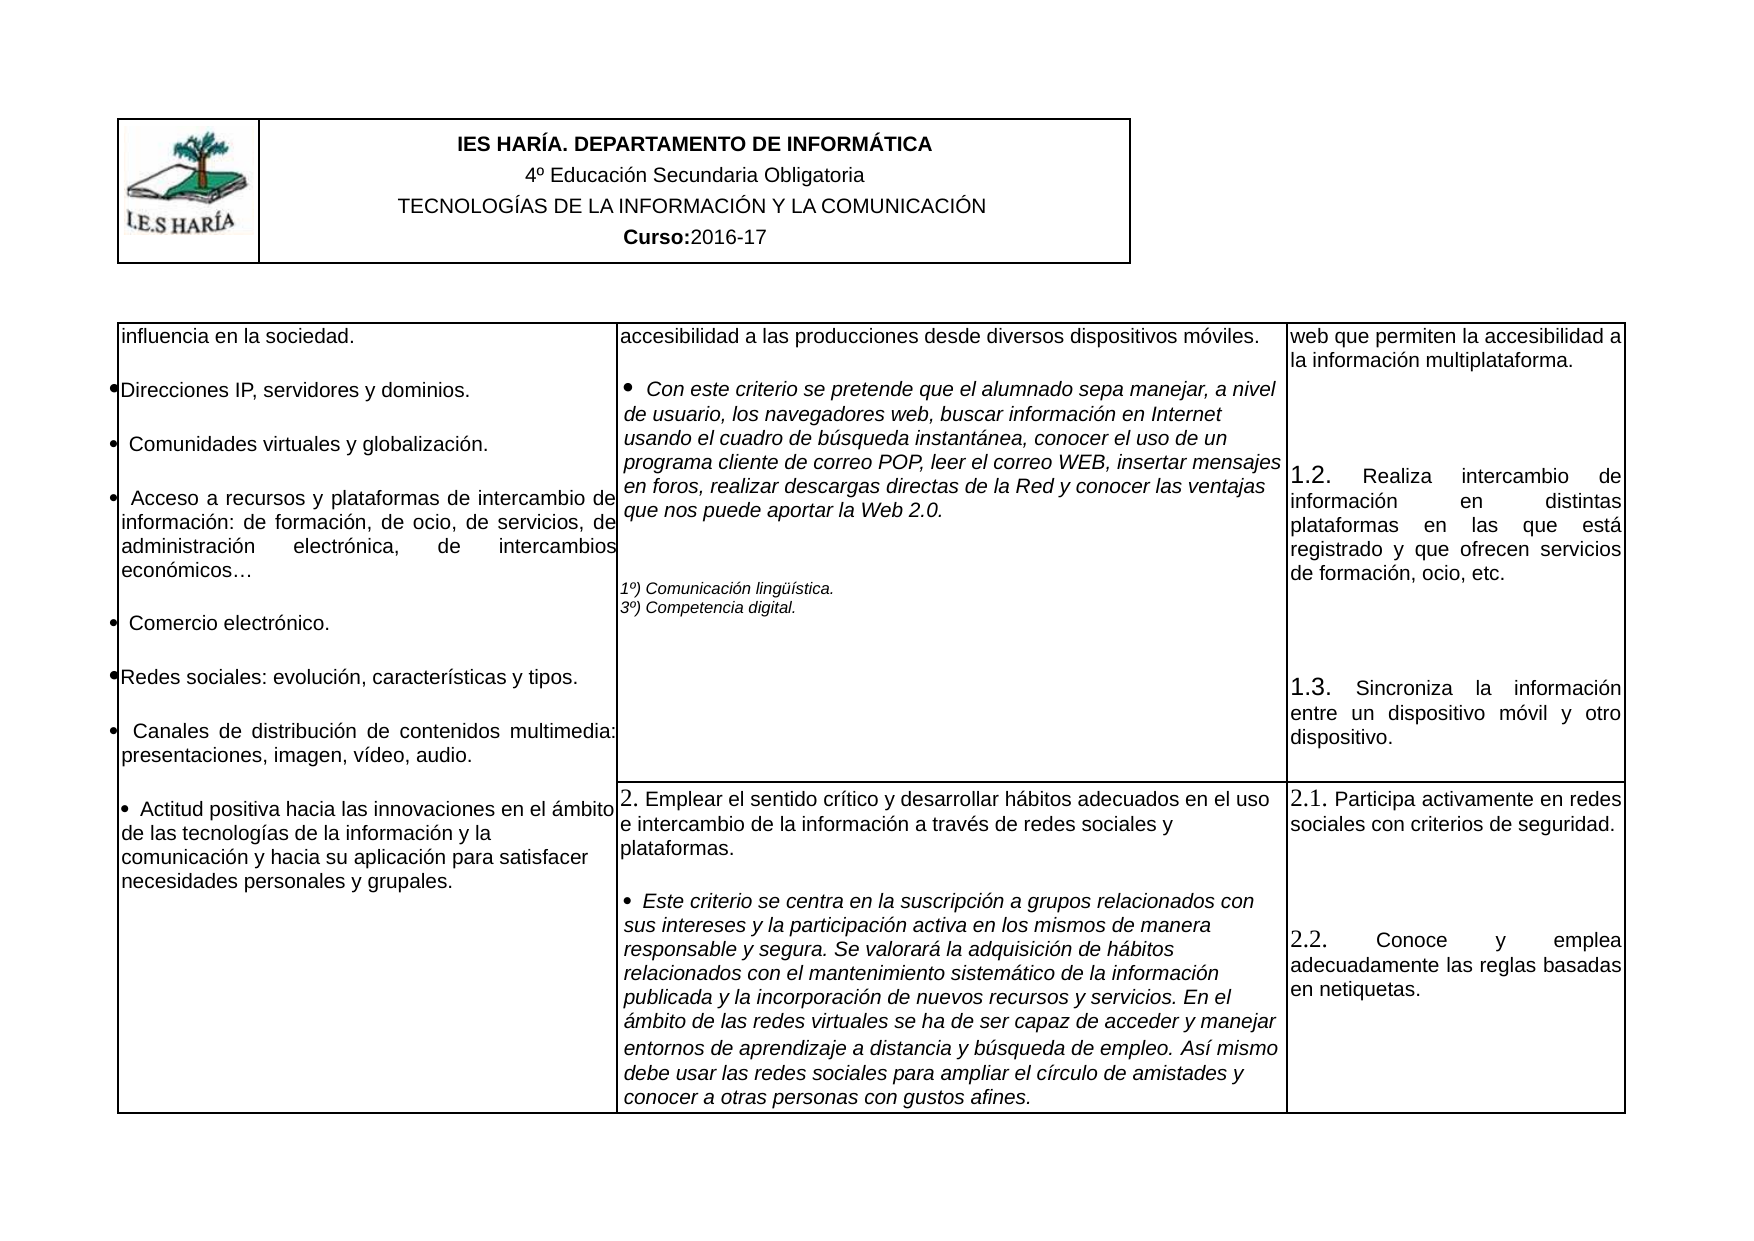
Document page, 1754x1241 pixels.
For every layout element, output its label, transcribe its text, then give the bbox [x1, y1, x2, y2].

table_cell 2.1. Participa activamente en redes sociales con criterios de seguridad. 2.2. Conoce y emplea adecuadamente las reglas basadas en netiquetas. [1288, 783, 1624, 1112]
table_cell accesibilidad a las producciones desde diversos dispositivos móviles. · Con este criterio se pretende que el alumnado sepa manejar, a nivel de usuario, los navegadores web, buscar información en Internet usando el cuadro de búsqueda instantánea, conocer el uso de un programa cliente de correo POP, leer el correo WEB, insertar mensajes en foros, realizar descargas directas de la Red y conocer las ventajas que nos puede aportar la Web 2.0. 1º) Comunicación lingüística. 3º) Competencia digital. [618, 324, 1286, 781]
table_cell web que permiten la accesibilidad a la información multiplataforma. 1.2. Realiza intercambio de información en distintas plataformas en las que está registrado y que ofrecen servicios de formación, ocio, etc. 1.3. Sincroniza la información entre un dispositivo móvil y otro dispositivo. [1288, 324, 1624, 781]
picture [123, 126, 254, 235]
table_cell [1629, 781, 1636, 1112]
table_cell [1629, 322, 1636, 781]
table_cell · Internet: historia, definición, funcionamiento y su influencia en la sociedad. ·Direcciones IP, servidores y dominios. · Comunidades virtuales y globalización. · Acceso a recursos y plataformas de intercambio de información: de formación, de ocio, de servicios, de administración electrónica, de intercambios económicos… · Comercio electrónico. ·Redes sociales: evolución, características y tipos. · Canales de distribución de contenidos multimedia: presentaciones, imagen, vídeo, audio. · Actitud positiva hacia las innovaciones en el ámbito de las tecnologías de la información y la comunicación y hacia su aplicación para satisfacer necesidades personales y grupales. [119, 324, 616, 1112]
table_cell 2. Emplear el sentido crítico y desarrollar hábitos adecuados en el uso e intercambio de la información a través de redes sociales y plataformas. · Este criterio se centra en la suscripción a grupos relacionados con sus intereses y la participación activa en los mismos de manera responsable y segura. Se valorará la adquisición de hábitos relacionados con el mantenimiento sistemático de la información publicada y la incorporación de nuevos recursos y servicios. En el ámbito de las redes virtuales se ha de ser capaz de acceder y manejar entornos de aprendizaje a distancia y búsqueda de empleo. Así mismo debe usar las redes sociales para ampliar el círculo de amistades y conocer a otras personas con gustos afines. [618, 783, 1286, 1112]
